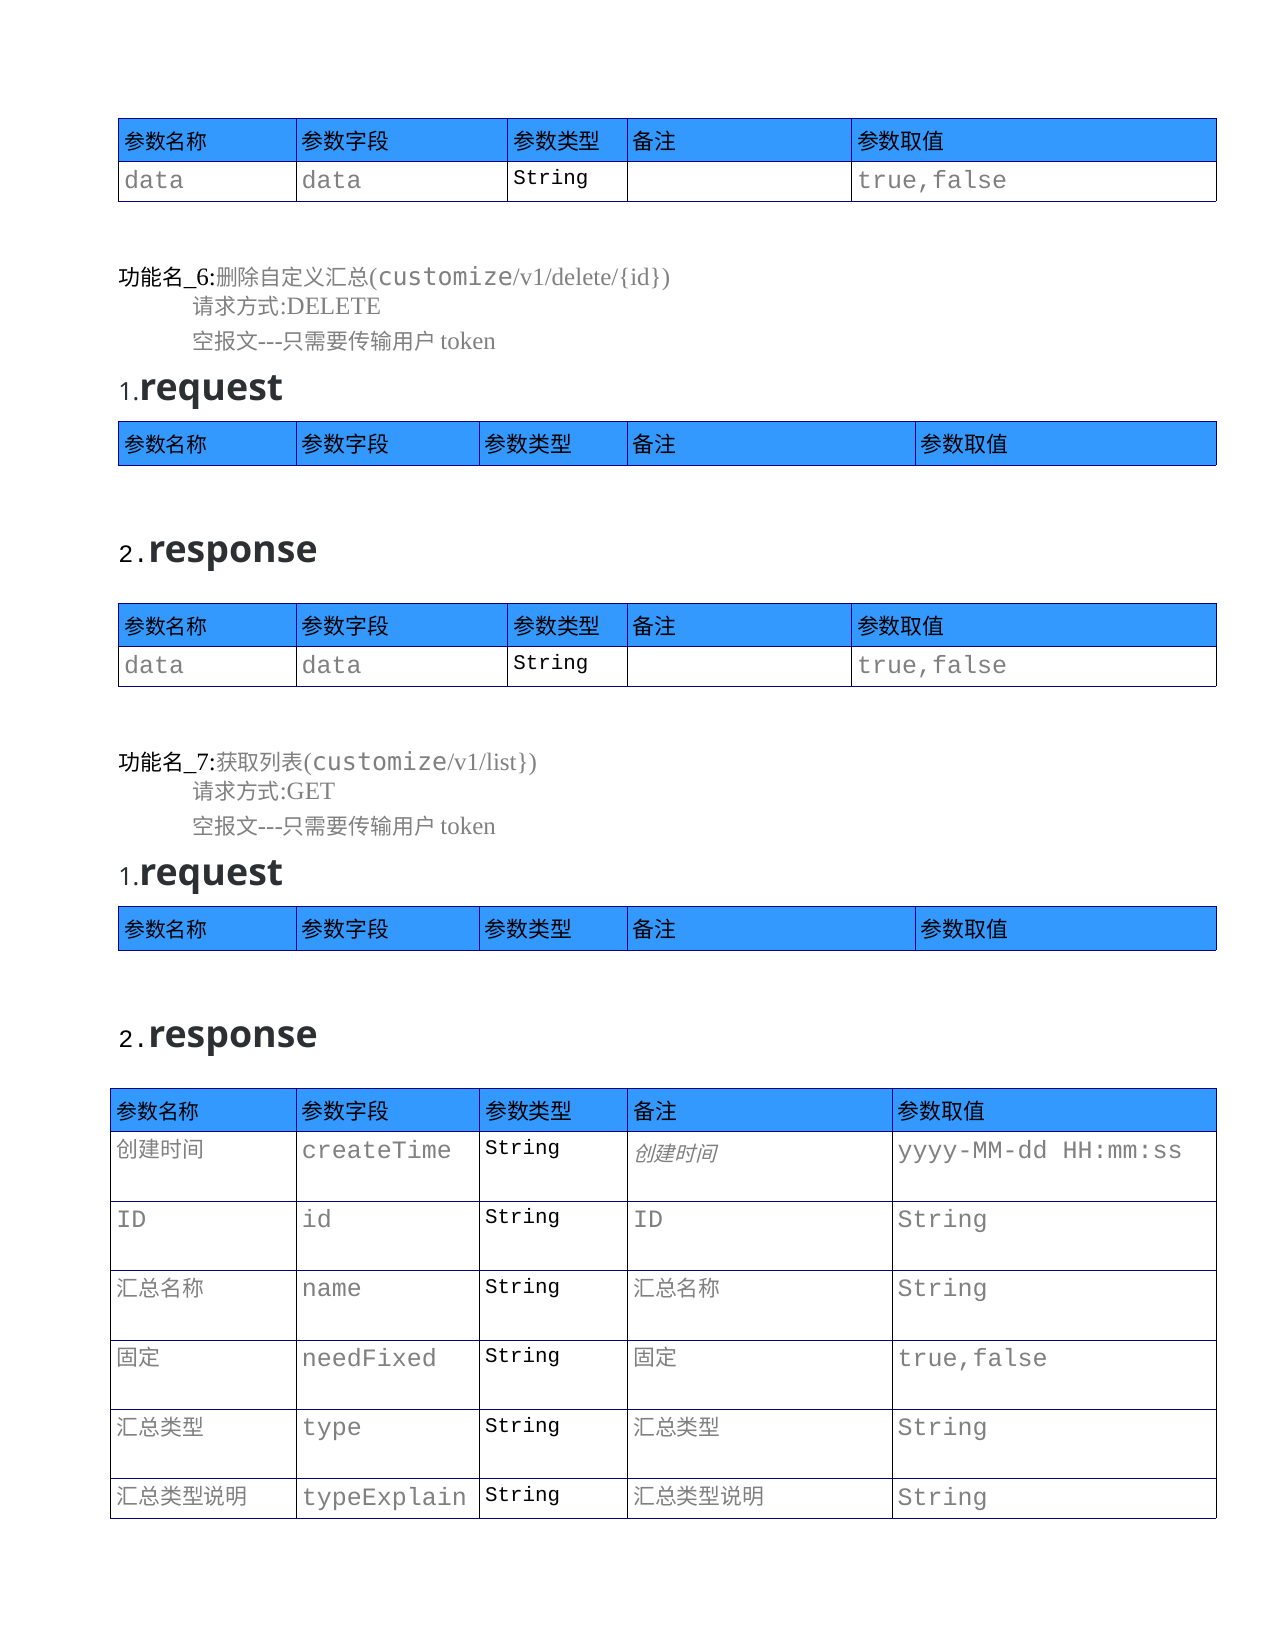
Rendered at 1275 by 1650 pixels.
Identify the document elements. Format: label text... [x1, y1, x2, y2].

table_header 参数名称 [111, 1089, 296, 1131]
table_header 参数字段 [297, 422, 479, 465]
table_header 参数字段 [297, 907, 479, 950]
table_cell data [297, 162, 507, 201]
table_cell true,false [852, 162, 1216, 201]
table_header 参数取值 [916, 907, 1216, 950]
table_cell String [480, 1202, 627, 1270]
text 1.request [118, 845, 1157, 896]
table_cell String [480, 1132, 627, 1201]
table_header 参数类型 [480, 907, 627, 950]
table_header 参数类型 [508, 119, 627, 161]
text 空报文---只需要传输用户token [118, 326, 1157, 354]
table_cell ID [628, 1202, 892, 1270]
table_header 参数名称 [119, 119, 296, 161]
text 请求方式:DELETE [118, 291, 1157, 320]
table_cell String [893, 1410, 1216, 1478]
text 空报文---只需要传输用户token [118, 811, 1157, 839]
table_cell 固定 [111, 1341, 296, 1409]
text 2.response [118, 1008, 1157, 1059]
table_cell 创建时间 [628, 1132, 892, 1201]
table_header 参数类型 [480, 422, 627, 465]
text 功能名_6:删除自定义汇总(customize/v1/delete/{id}) [118, 259, 1157, 291]
table_cell data [297, 647, 507, 686]
table_cell id [297, 1202, 479, 1270]
table_cell 汇总类型说明 [111, 1479, 296, 1518]
table_cell String [480, 1410, 627, 1478]
table_cell name [297, 1271, 479, 1339]
text 2.response [118, 523, 1157, 574]
table_cell createTime [297, 1132, 479, 1201]
table_cell 汇总名称 [628, 1271, 892, 1339]
table_header 参数名称 [119, 422, 296, 465]
table_cell yyyy-MM-dd HH:mm:ss [893, 1132, 1216, 1201]
text 功能名_7:获取列表(customize/v1/list}) [118, 744, 1157, 776]
table_header 参数字段 [297, 1089, 479, 1131]
table_cell String [480, 1479, 627, 1518]
table_header 参数取值 [852, 119, 1216, 161]
table_cell String [893, 1479, 1216, 1518]
table_header 备注 [628, 907, 915, 950]
table_cell data [119, 647, 296, 686]
table_header 参数取值 [916, 422, 1216, 465]
table_header 备注 [628, 1089, 892, 1131]
text 1.request [118, 360, 1157, 411]
table_cell 汇总类型 [111, 1410, 296, 1478]
text 请求方式:GET [118, 776, 1157, 805]
table_header 参数类型 [508, 604, 627, 646]
table_cell 固定 [628, 1341, 892, 1409]
table_cell 创建时间 [111, 1132, 296, 1201]
table_cell needFixed [297, 1341, 479, 1409]
table_cell [628, 162, 851, 201]
table_cell 汇总名称 [111, 1271, 296, 1339]
table_cell [628, 647, 851, 686]
table_cell String [893, 1271, 1216, 1339]
table_cell type [297, 1410, 479, 1478]
table_cell String [893, 1202, 1216, 1270]
table_cell true,false [893, 1341, 1216, 1409]
table_header 备注 [628, 119, 851, 161]
table_header 参数字段 [297, 119, 507, 161]
table_header 参数字段 [297, 604, 507, 646]
table_header 参数类型 [480, 1089, 627, 1131]
table_header 参数取值 [852, 604, 1216, 646]
table_cell ID [111, 1202, 296, 1270]
table_cell 汇总类型 [628, 1410, 892, 1478]
table_cell String [508, 162, 627, 201]
table_cell data [119, 162, 296, 201]
table_header 参数名称 [119, 907, 296, 950]
table_cell 汇总类型说明 [628, 1479, 892, 1518]
table_header 备注 [628, 604, 851, 646]
table_header 参数取值 [893, 1089, 1216, 1131]
table_cell String [508, 647, 627, 686]
table_cell String [480, 1271, 627, 1339]
table_cell true,false [852, 647, 1216, 686]
table_header 参数名称 [119, 604, 296, 646]
table_cell String [480, 1341, 627, 1409]
table_cell typeExplain [297, 1479, 479, 1518]
table_header 备注 [628, 422, 915, 465]
